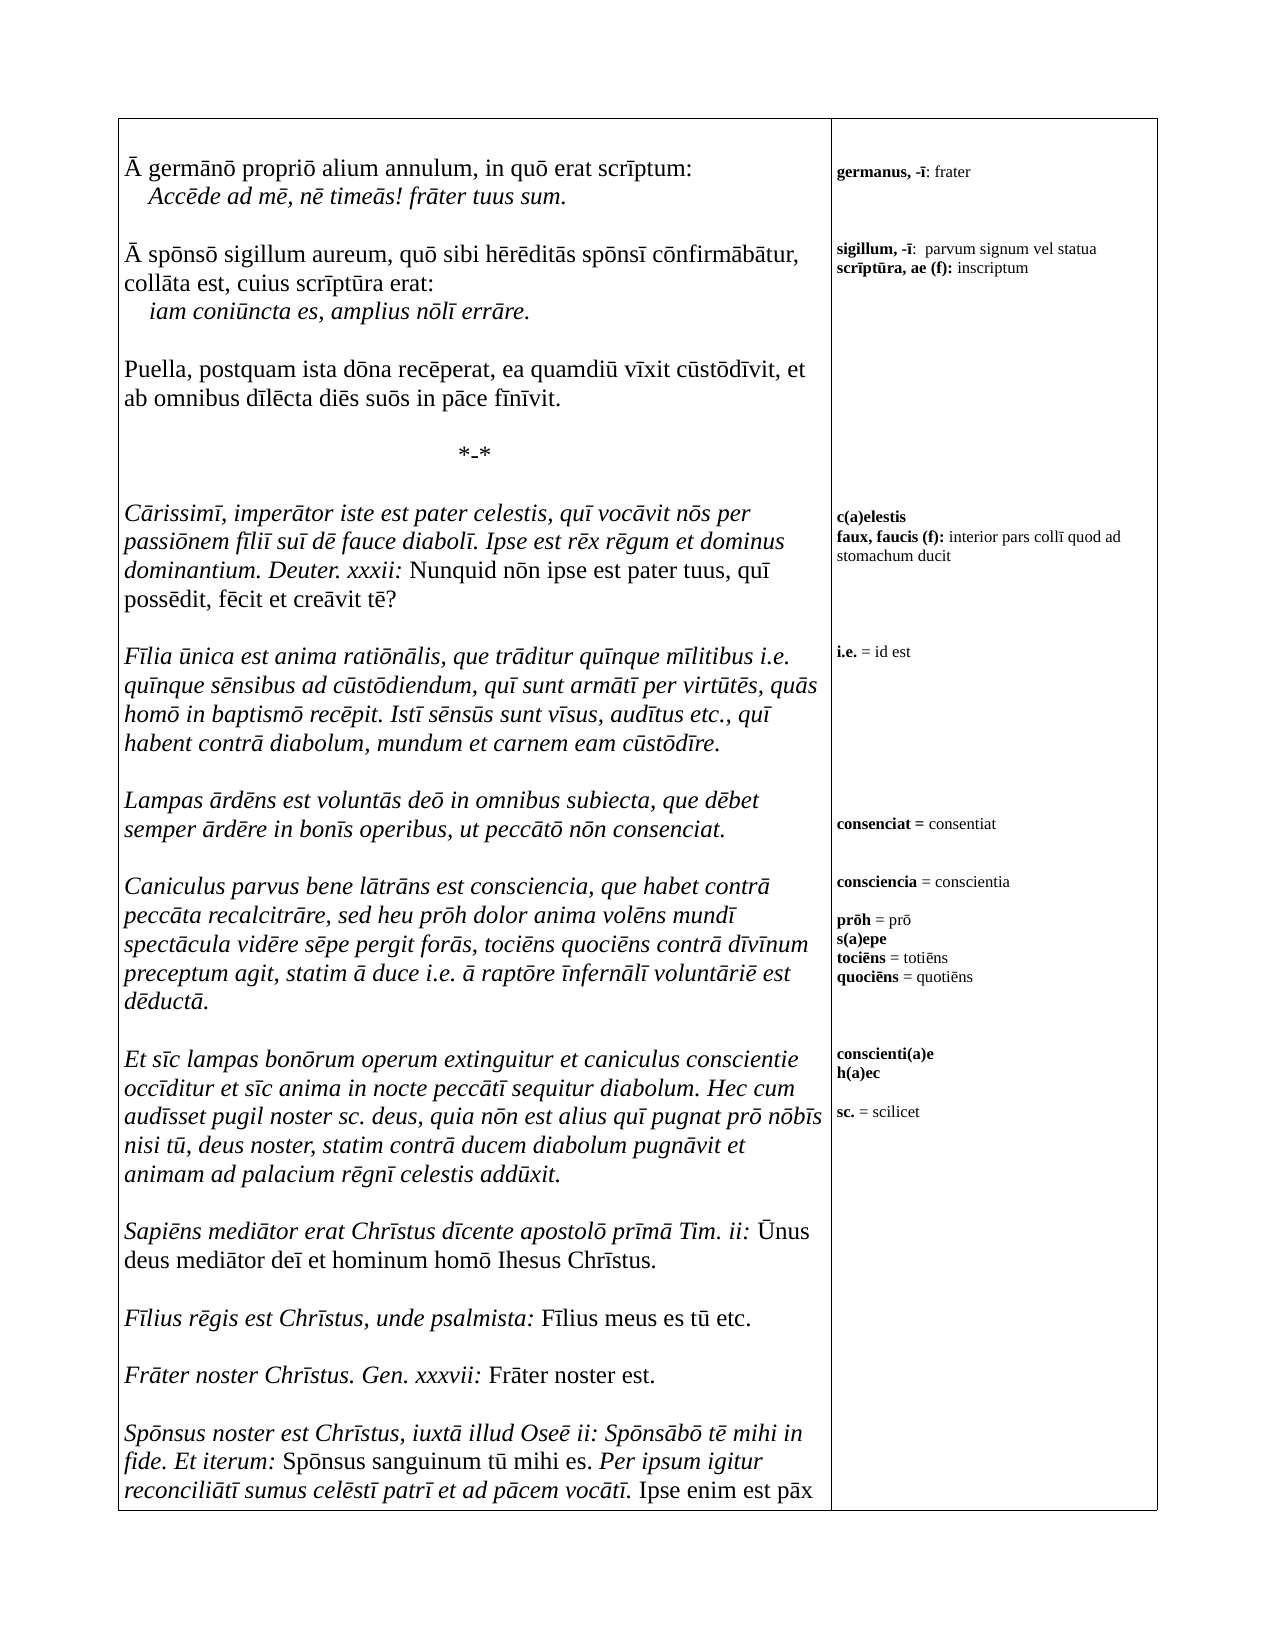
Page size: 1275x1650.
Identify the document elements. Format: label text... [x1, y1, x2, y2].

table_header germanus, -ī: frater sigillum, -ī: parvum signum vel statua scrīptūra, ae (f): inscriptum c(a)elestis faux, faucis (f): interior pars collī quod ad stomachum ducit i.e. = id est consenciat = consentiat consciencia = conscientia prōh = prō s(a)epe tociēns = totiēns quociēns = quotiēns conscienti(a)e h(a)ec sc. = scilicet [832, 119, 1157, 1510]
table_header Ā germānō propriō alium annulum, in quō erat scrīptum: Accēde ad mē, nē timeās! frāter tuus sum. Ā spōnsō sigillum aureum, quō sibi hērēditās spōnsī cōnfirmābātur, collāta est, cuius scrīptūra erat: iam coniūncta es, amplius nōlī errāre. Puella, postquam ista dōna recēperat, ea quamdiū vīxit cūstōdīvit, et ab omnibus dīlēcta diēs suōs in pāce fīnīvit. *-* Cārissimī, imperātor iste est pater celestis, quī vocāvit nōs per passiōnem fīliī suī dē fauce diabolī. Ipse est rēx rēgum et dominus dominantium. Deuter. xxxii: Nunquid nōn ipse est pater tuus, quī possēdit, fēcit et creāvit tē? Fīlia ūnica est anima ratiōnālis, que trāditur quīnque mīlitibus i.e. quīnque sēnsibus ad cūstōdiendum, quī sunt armātī per virtūtēs, quās homō in baptismō recēpit. Istī sēnsūs sunt vīsus, audītus etc., quī habent contrā diabolum, mundum et carnem eam cūstōdīre. Lampas ārdēns est voluntās deō in omnibus subiecta, que dēbet semper ārdēre in bonīs operibus, ut peccātō nōn consenciat. Caniculus parvus bene lātrāns est consciencia, que habet contrā peccāta recalcitrāre, sed heu prōh dolor anima volēns mundī spectācula vidēre sēpe pergit forās, tociēns quociēns contrā dīvīnum preceptum agit, statim ā duce i.e. ā raptōre īnfernālī voluntāriē est dēductā. Et sīc lampas bonōrum operum extinguitur et caniculus conscientie occīditur et sīc anima in nocte peccātī sequitur diabolum. Hec cum audīsset pugil noster sc. deus, quia nōn est alius quī pugnat prō nōbīs nisi tū, deus noster, statim contrā ducem diabolum pugnāvit et animam ad palacium rēgnī celestis addūxit. Sapiēns mediātor erat Chrīstus dīcente apostolō prīmā Tim. ii: Ūnus deus mediātor deī et hominum homō Ihesus Chrīstus. Fīlius rēgis est Chrīstus, unde psalmista: Fīlius meus es tū etc. Frāter noster Chrīstus. Gen. xxxvii: Frāter noster est. Spōnsus noster est Chrīstus, iuxtā illud Oseē ii: Spōnsābō tē mihi in fide. Et iterum: Spōnsus sanguinum tū mihi es. Per ipsum igitur reconciliātī sumus celēstī patrī et ad pācem vocātī. Ipse enim est pāx [119, 119, 831, 1510]
